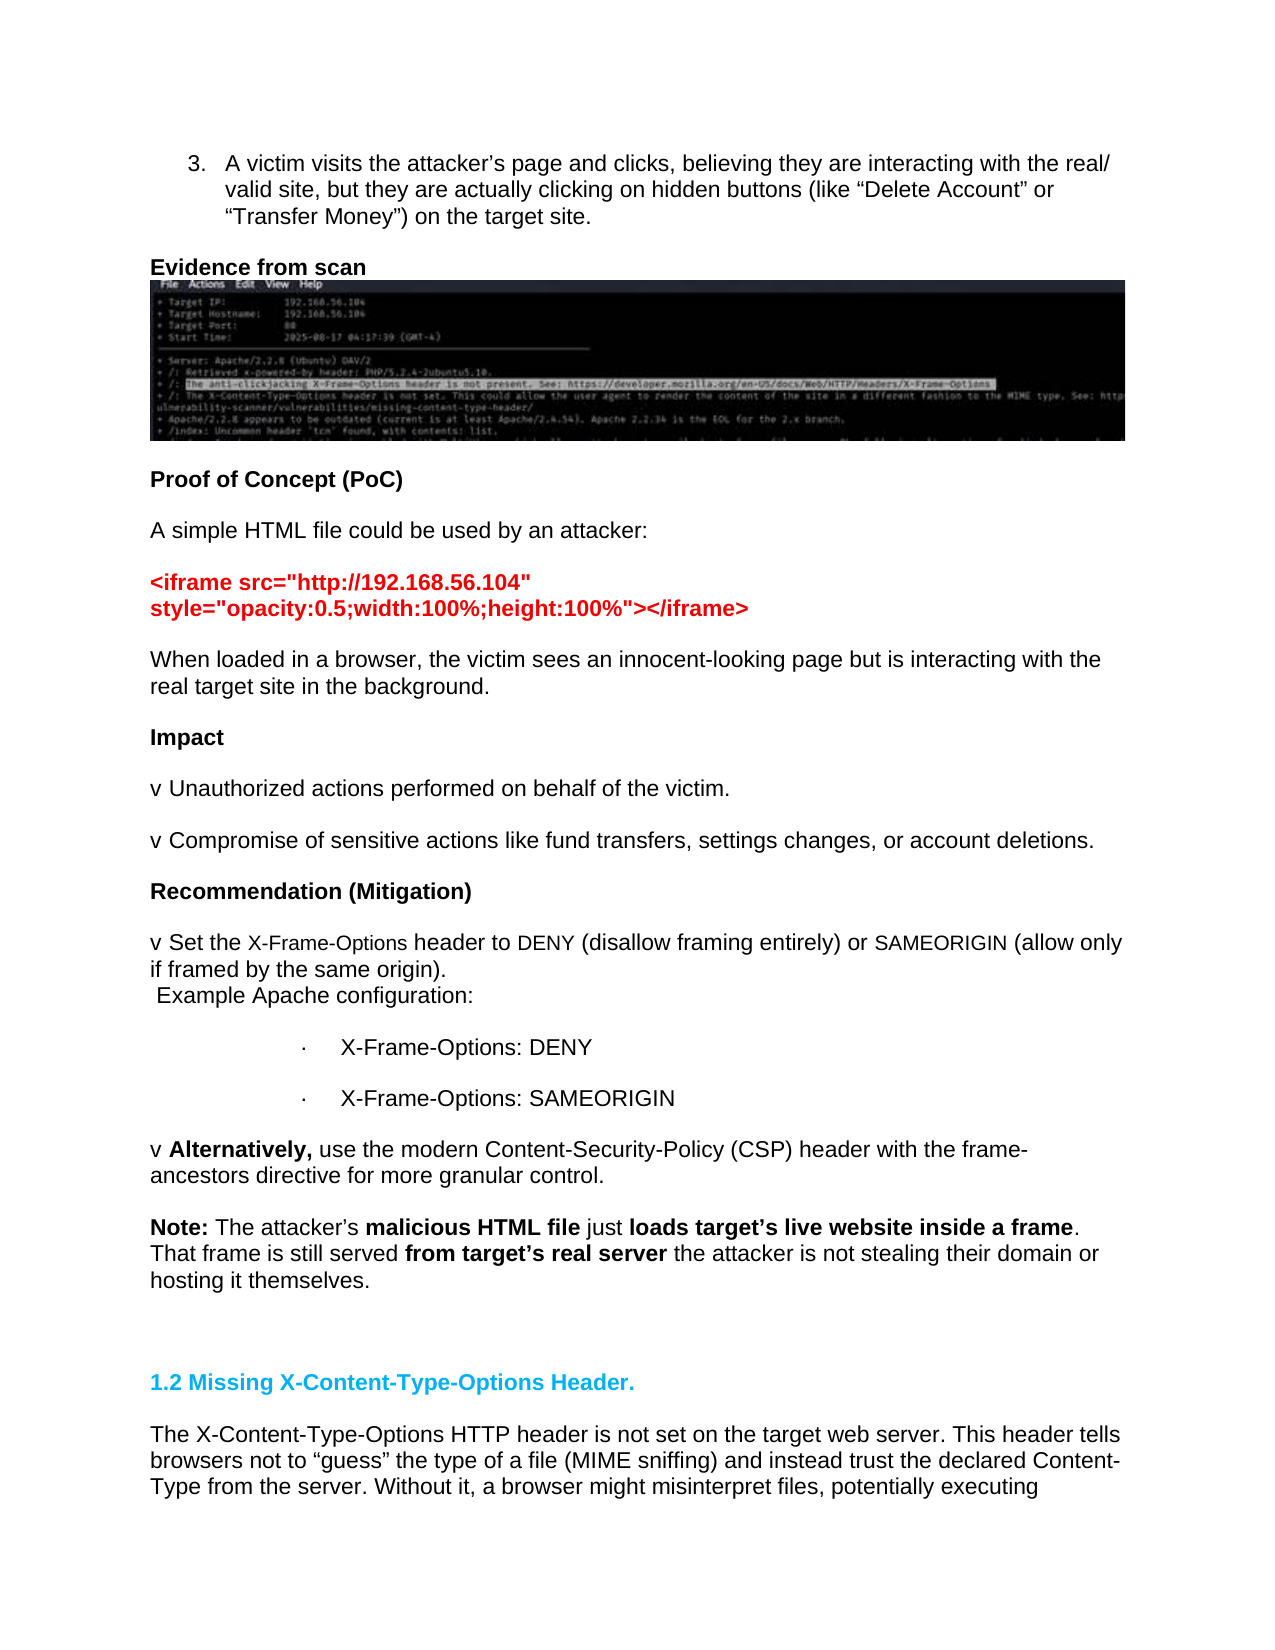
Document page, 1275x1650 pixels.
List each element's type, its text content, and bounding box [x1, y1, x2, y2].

text v Alternatively, use the modern Content-Security-Policy (CSP) header with the frame-ancestors directive for more granular control. [150, 1136, 1125, 1189]
text · X-Frame-Options: SAMEORIGIN [300, 1085, 1125, 1111]
picture [150, 280, 1125, 441]
text v Set the X-Frame-Options header to DENY (disallow framing entirely) or SAMEORIGIN (allow only if framed by the same origin). Example Apache configuration: [150, 929, 1125, 1008]
text When loaded in a browser, the victim sees an innocent-looking page but is interacting with the real target site in the background. [150, 646, 1125, 699]
text Recommendation (Mitigation) [150, 878, 1125, 904]
list A victim visits the attacker’s page and clicks, believing they are interacting with the real/ valid site, but they are actually clicking on hidden buttons (like “Delete Account” or “Transfer Money”) on the target site. [187, 150, 1125, 229]
text <iframe src="http://192.168.56.104" style="opacity:0.5;width:100%;height:100%"></iframe> [150, 568, 1125, 621]
text v Unauthorized actions performed on behalf of the victim. [150, 775, 1125, 802]
text The X-Content-Type-Options HTTP header is not set on the target web server. This header tells browsers not to “guess” the type of a file (MIME sniffing) and instead trust the declared Content-Type from the server. Without it, a browser might misinterpret files, potentially executing [150, 1421, 1125, 1500]
text Note: The attacker’s malicious HTML file just loads target’s live website inside a frame. That frame is still served from target’s real server the attacker is not stealing their domain or hosting it themselves. [150, 1214, 1125, 1293]
text Evidence from scan [150, 254, 1125, 280]
text v Compromise of sensitive actions like fund transfers, settings changes, or account deletions. [150, 827, 1125, 853]
text Impact [150, 724, 1125, 750]
text Proof of Concept (PoC) [150, 466, 1125, 492]
text · X-Frame-Options: DENY [300, 1033, 1125, 1060]
text 1.2 Missing X-Content-Type-Options Header. [150, 1369, 1125, 1396]
text A simple HTML file could be used by an attacker: [150, 517, 1125, 543]
